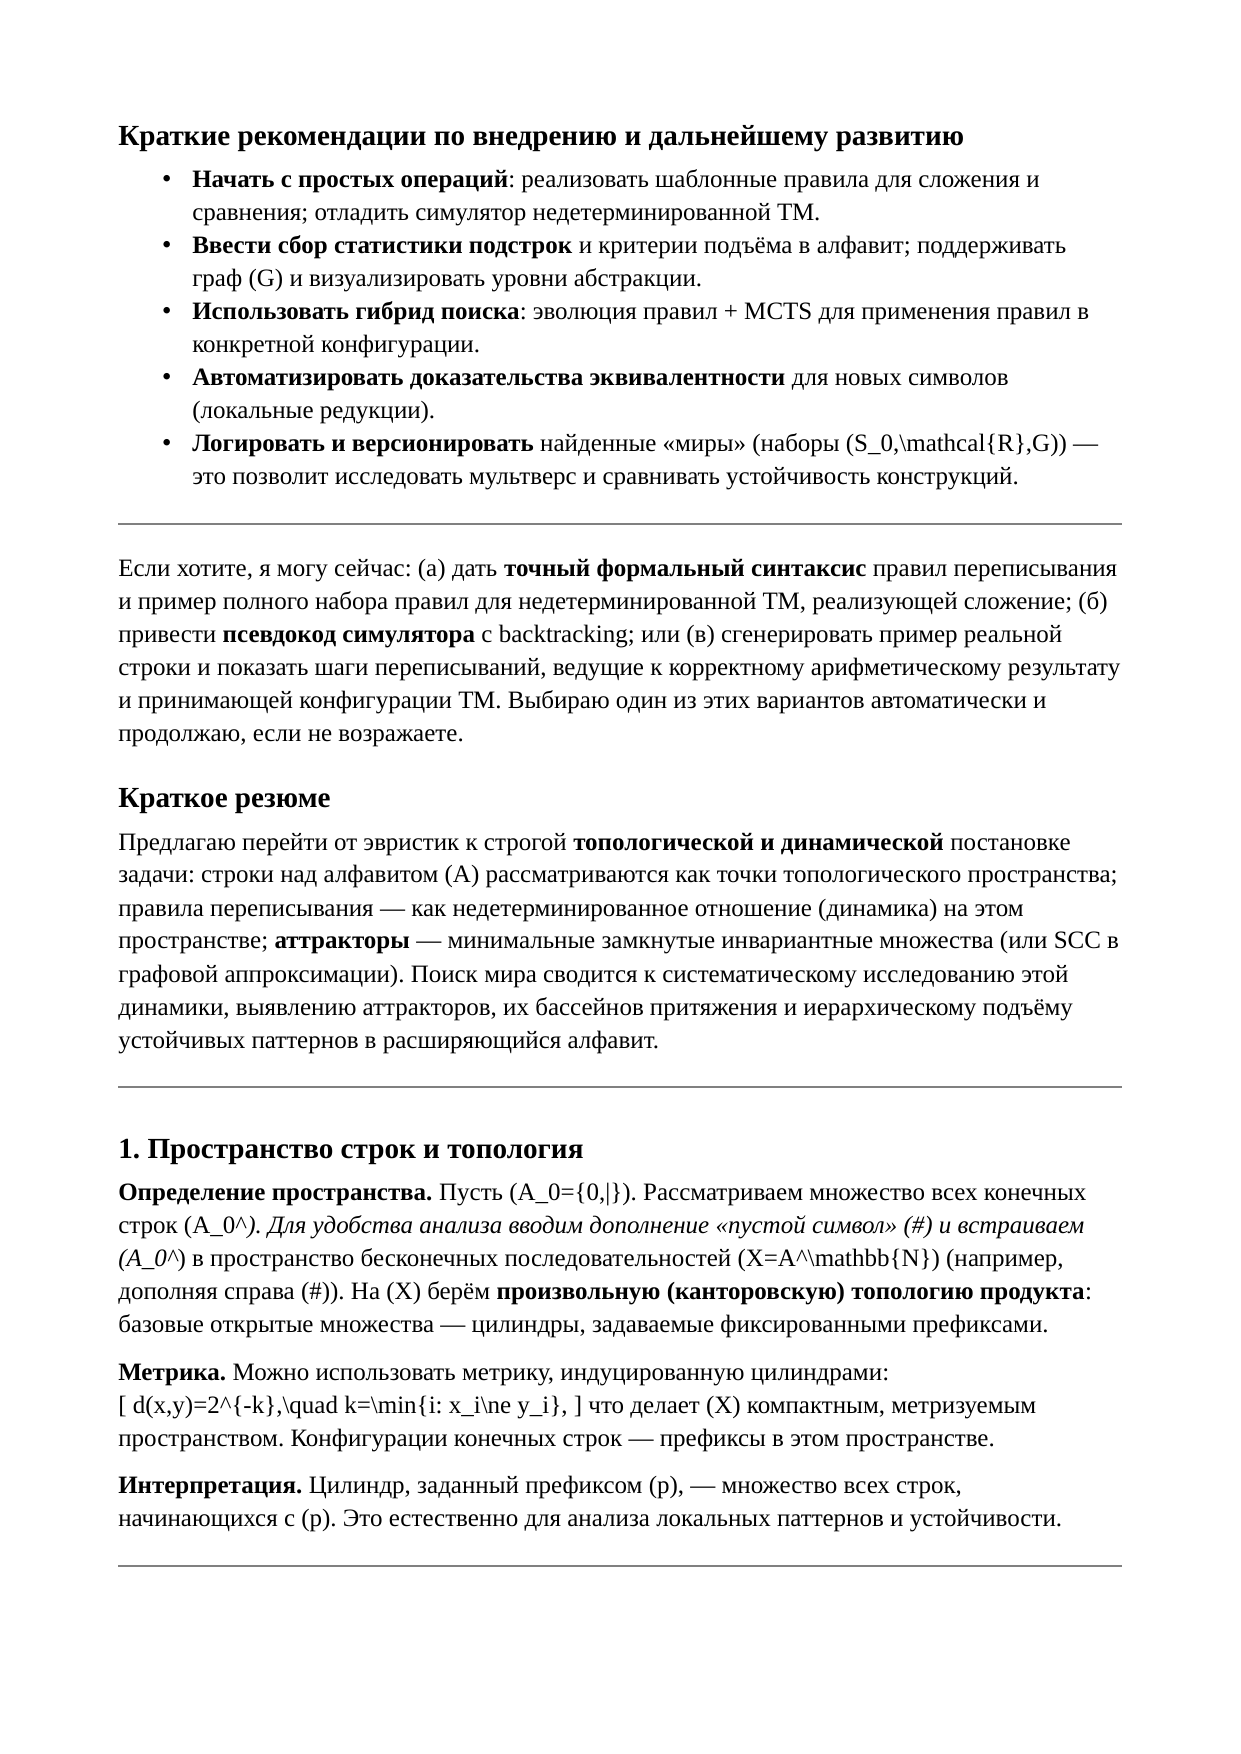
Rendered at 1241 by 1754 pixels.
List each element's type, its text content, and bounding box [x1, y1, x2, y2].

text Определение пространства. Пусть (A_0={0,|}). Рассматриваем множество всех конечных строк (A_0^). Для удобства анализа вводим дополнение «пустой символ» (#) и встраиваем (A_0^) в пространство бесконечных последовательностей (X=A^\mathbb{N}) (например, дополняя справа (#)). На (X) берём произвольную (канторовскую) топологию продукта: базовые открытые множества — цилиндры, задаваемые фиксированными префиксами. [118, 1177, 1122, 1338]
list Автоматизировать доказательства эквивалентности для новых символов (локальные редукции). [162, 362, 1122, 424]
text Интерпретация. Цилиндр, заданный префиксом (p), — множество всех строк, начинающихся с (p). Это естественно для анализа локальных паттернов и устойчивости. [118, 1471, 1122, 1532]
list Начать с простых операций: реализовать шаблонные правила для сложения и сравнения; отладить симулятор недетерминированной ТМ. [162, 164, 1122, 226]
subtitle 1. Пространство строк и топология [118, 1131, 1122, 1165]
list Ввести сбор статистики подстрок и критерии подъёма в алфавит; поддерживать граф (G) и визуализировать уровни абстракции. [162, 230, 1122, 292]
text Предлагаю перейти от эвристик к строгой топологической и динамической постановке задачи: строки над алфавитом (A) рассматриваются как точки топологического пространства; правила переписывания — как недетерминированное отношение (динамика) на этом пространстве; аттракторы — минимальные замкнутые инвариантные множества (или SCC в графовой аппроксимации). Поиск мира сводится к систематическому исследованию этой динамики, выявлению аттракторов, их бассейнов притяжения и иерархическому подъёму устойчивых паттернов в расширяющийся алфавит. [118, 827, 1122, 1053]
text Метрика. Можно использовать метрику, индуцированную цилиндрами: [ d(x,y)=2^{-k},\quad k=\min{i: x_i\ne y_i}, ] что делает (X) компактным, метризуемым пространством. Конфигурации конечных строк — префиксы в этом пространстве. [118, 1357, 1122, 1452]
list Логировать и версионировать найденные «миры» (наборы (S_0,\mathcal{R},G)) — это позволит исследовать мультверс и сравнивать устойчивость конструкций. [162, 428, 1122, 490]
text Если хотите, я могу сейчас: (а) дать точный формальный синтаксис правил переписывания и пример полного набора правил для недетерминированной ТМ, реализующей сложение; (б) привести псевдокод симулятора с backtracking; или (в) сгенерировать пример реальной строки и показать шаги переписываний, ведущие к корректному арифметическому результату и принимающей конфигурации ТМ. Выбираю один из этих вариантов автоматически и продолжаю, если не возражаете. [118, 553, 1122, 747]
subtitle Краткое резюме [118, 781, 1122, 814]
list Использовать гибрид поиска: эволюция правил + MCTS для применения правил в конкретной конфигурации. [162, 296, 1122, 358]
subtitle Краткие рекомендации по внедрению и дальнейшему развитию [118, 118, 1122, 152]
